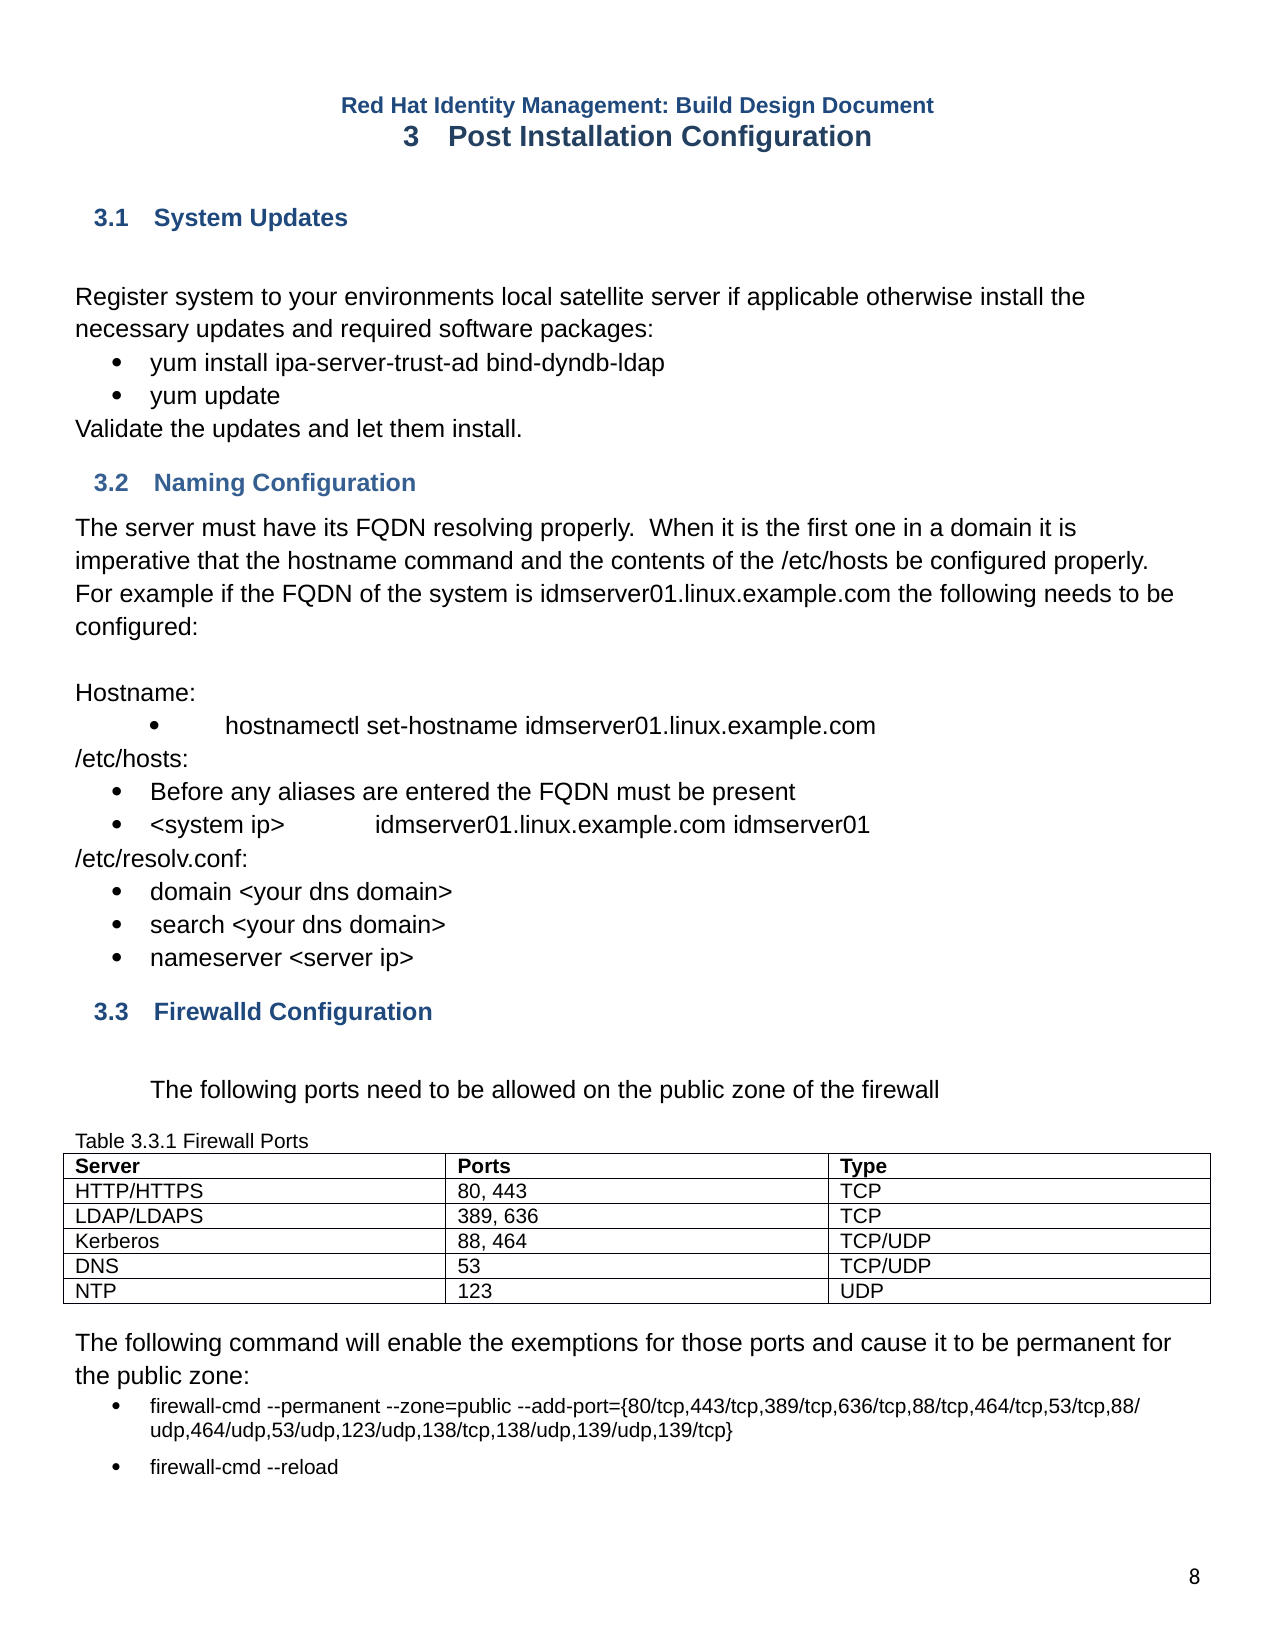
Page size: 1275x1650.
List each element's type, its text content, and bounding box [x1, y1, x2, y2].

list Before any aliases are entered the FQDN must be present [112, 777, 1200, 806]
table_cell LDAP/LDAPS [64, 1204, 445, 1228]
table_cell NTP [64, 1279, 445, 1303]
list <system ip> idmserver01.linux.example.com idmserver01 [112, 811, 1200, 839]
list Hostname: [75, 678, 1200, 707]
subtitle Post Installation Configuration [75, 119, 1200, 152]
list search <your dns domain> [112, 910, 1200, 939]
table_cell TCP/UDP [829, 1254, 1210, 1278]
list hostnamectl set-hostname idmserver01.linux.example.com [150, 711, 1200, 740]
table_cell 88, 464 [446, 1229, 828, 1253]
table_cell 80, 443 [446, 1179, 828, 1203]
table_header Type [829, 1154, 1210, 1178]
table_cell 123 [446, 1279, 828, 1303]
list /etc/hosts: [75, 744, 1200, 773]
list Register system to your environments local satellite server if applicable otherwise install the necessary updates and required software packages: [75, 281, 1200, 343]
list /etc/resolv.conf: [75, 844, 1200, 872]
list nameserver <server ip> [112, 943, 1200, 972]
list The server must have its FQDN resolving properly. When it is the first one in a domain it is imperative that the hostname command and the contents of the /etc/hosts be configured properly. For example if the FQDN of the system is idmserver01.linux.example.com the following needs to be configured: [75, 513, 1200, 641]
table_cell 53 [446, 1254, 828, 1278]
table_cell UDP [829, 1279, 1210, 1303]
text Table 3.3.1 Firewall Ports [75, 1129, 1200, 1153]
table_header Server [64, 1154, 445, 1178]
table_header Ports [446, 1154, 828, 1178]
table_cell TCP [829, 1204, 1210, 1228]
list The following ports need to be allowed on the public zone of the firewall [150, 1075, 1200, 1104]
table_cell HTTP/HTTPS [64, 1179, 445, 1203]
table_cell Kerberos [64, 1229, 445, 1253]
list firewall-cmd --permanent --zone=public --add-port={80/tcp,443/tcp,389/tcp,636/tcp,88/tcp,464/tcp,53/tcp,88/udp,464/udp,53/udp,123/udp,138/tcp,138/udp,139/udp,139/tcp} [112, 1394, 1200, 1442]
table_cell 389, 636 [446, 1204, 828, 1228]
list domain <your dns domain> [112, 877, 1200, 906]
table_cell DNS [64, 1254, 445, 1278]
list yum update [112, 381, 1200, 409]
list yum install ipa-server-trust-ad bind-dyndb-ldap [112, 347, 1200, 376]
table_cell TCP [829, 1179, 1210, 1203]
subtitle Naming Configuration [94, 468, 1200, 496]
subtitle System Updates [94, 203, 1200, 232]
subtitle Firewalld Configuration [94, 997, 1200, 1026]
list firewall-cmd --reload [112, 1455, 1200, 1479]
list The following command will enable the exemptions for those ports and cause it to be permanent for the public zone: [75, 1328, 1200, 1390]
table_cell TCP/UDP [829, 1229, 1210, 1253]
list Validate the updates and let them install. [75, 414, 1200, 442]
